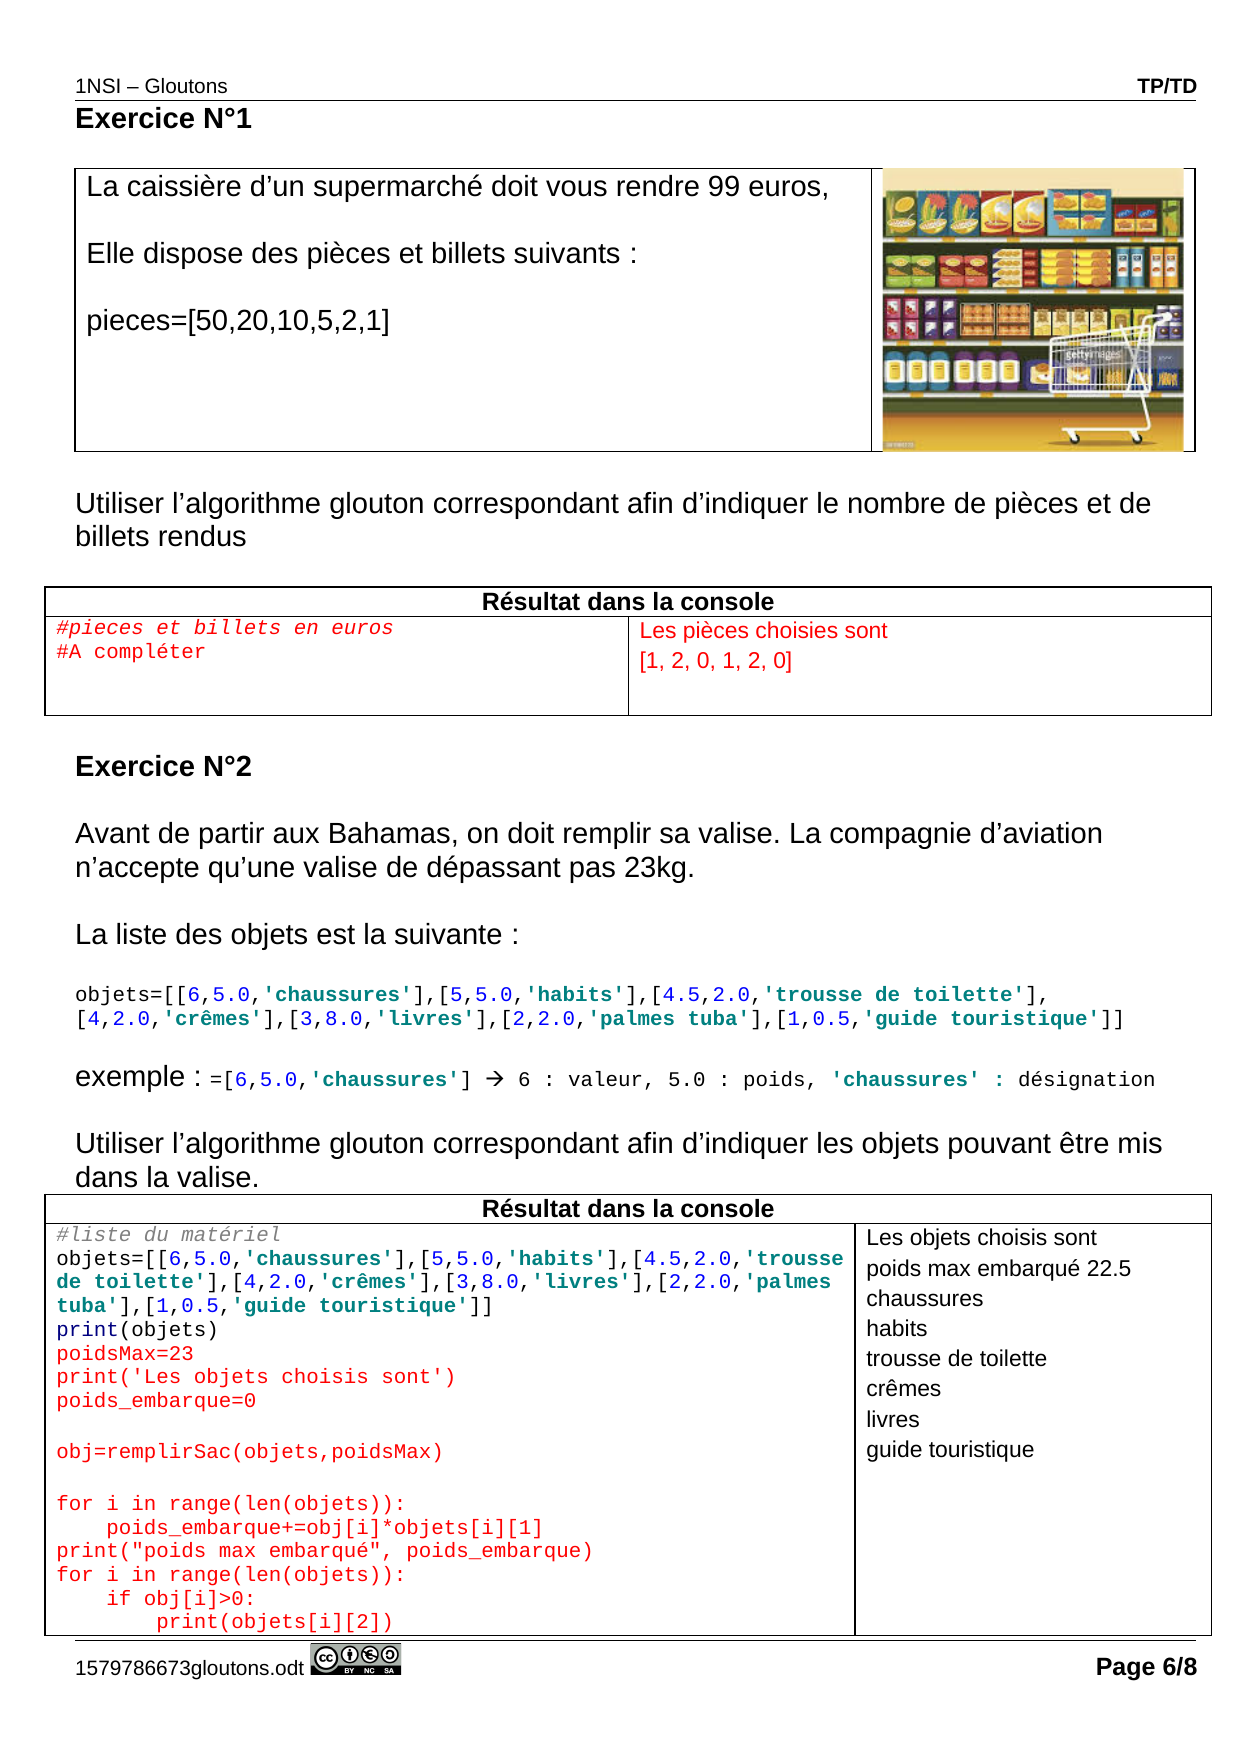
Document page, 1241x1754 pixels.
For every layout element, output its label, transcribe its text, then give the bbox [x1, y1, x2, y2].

table_cell Les objets choisis sont poids max embarqué 22.5 chaussures habits trousse de toilette crêmes livres guide touristique [856, 1224, 1211, 1635]
table_cell #pieces et billets en euros #A compléter [46, 617, 628, 714]
text Avant de partir aux Bahamas, on doit remplir sa valise. La compagnie d’aviation n’accepte qu’une valise de dépassant pas 23kg. [75, 816, 1196, 883]
text Exercice N°1 [75, 101, 1196, 134]
table_header Résultat dans la console [46, 1195, 1211, 1223]
table_header Résultat dans la console [46, 588, 1211, 616]
table_cell Les pièces choisies sont [1, 2, 0, 1, 2, 0] [629, 617, 1211, 714]
table_header La caissière d’un supermarché doit vous rendre 99 euros, Elle dispose des pièces et billets suivants : pieces=[50,20,10,5,2,1] [76, 169, 871, 451]
text exemple : =[6,5.0,'chaussures']  6 : valeur, 5.0 : poids, 'chaussures' : désignation [75, 1059, 1196, 1093]
text La liste des objets est la suivante : [75, 917, 1196, 950]
table_header [1184, 169, 1194, 451]
picture [310, 1643, 402, 1675]
text Utiliser l’algorithme glouton correspondant afin d’indiquer le nombre de pièces et de billets rendus [75, 486, 1196, 553]
table_header [872, 169, 882, 451]
text Exercice N°2 [75, 749, 1196, 783]
text objets=[[6,5.0,'chaussures'],[5,5.0,'habits'],[4.5,2.0,'trousse de toilette'],[4,2.0,'crêmes'],[3,8.0,'livres'],[2,2.0,'palmes tuba'],[1,0.5,'guide touristique']] [75, 984, 1196, 1059]
text Utiliser l’algorithme glouton correspondant afin d’indiquer les objets pouvant être mis dans la valise. [75, 1126, 1196, 1193]
picture [882, 168, 1184, 452]
